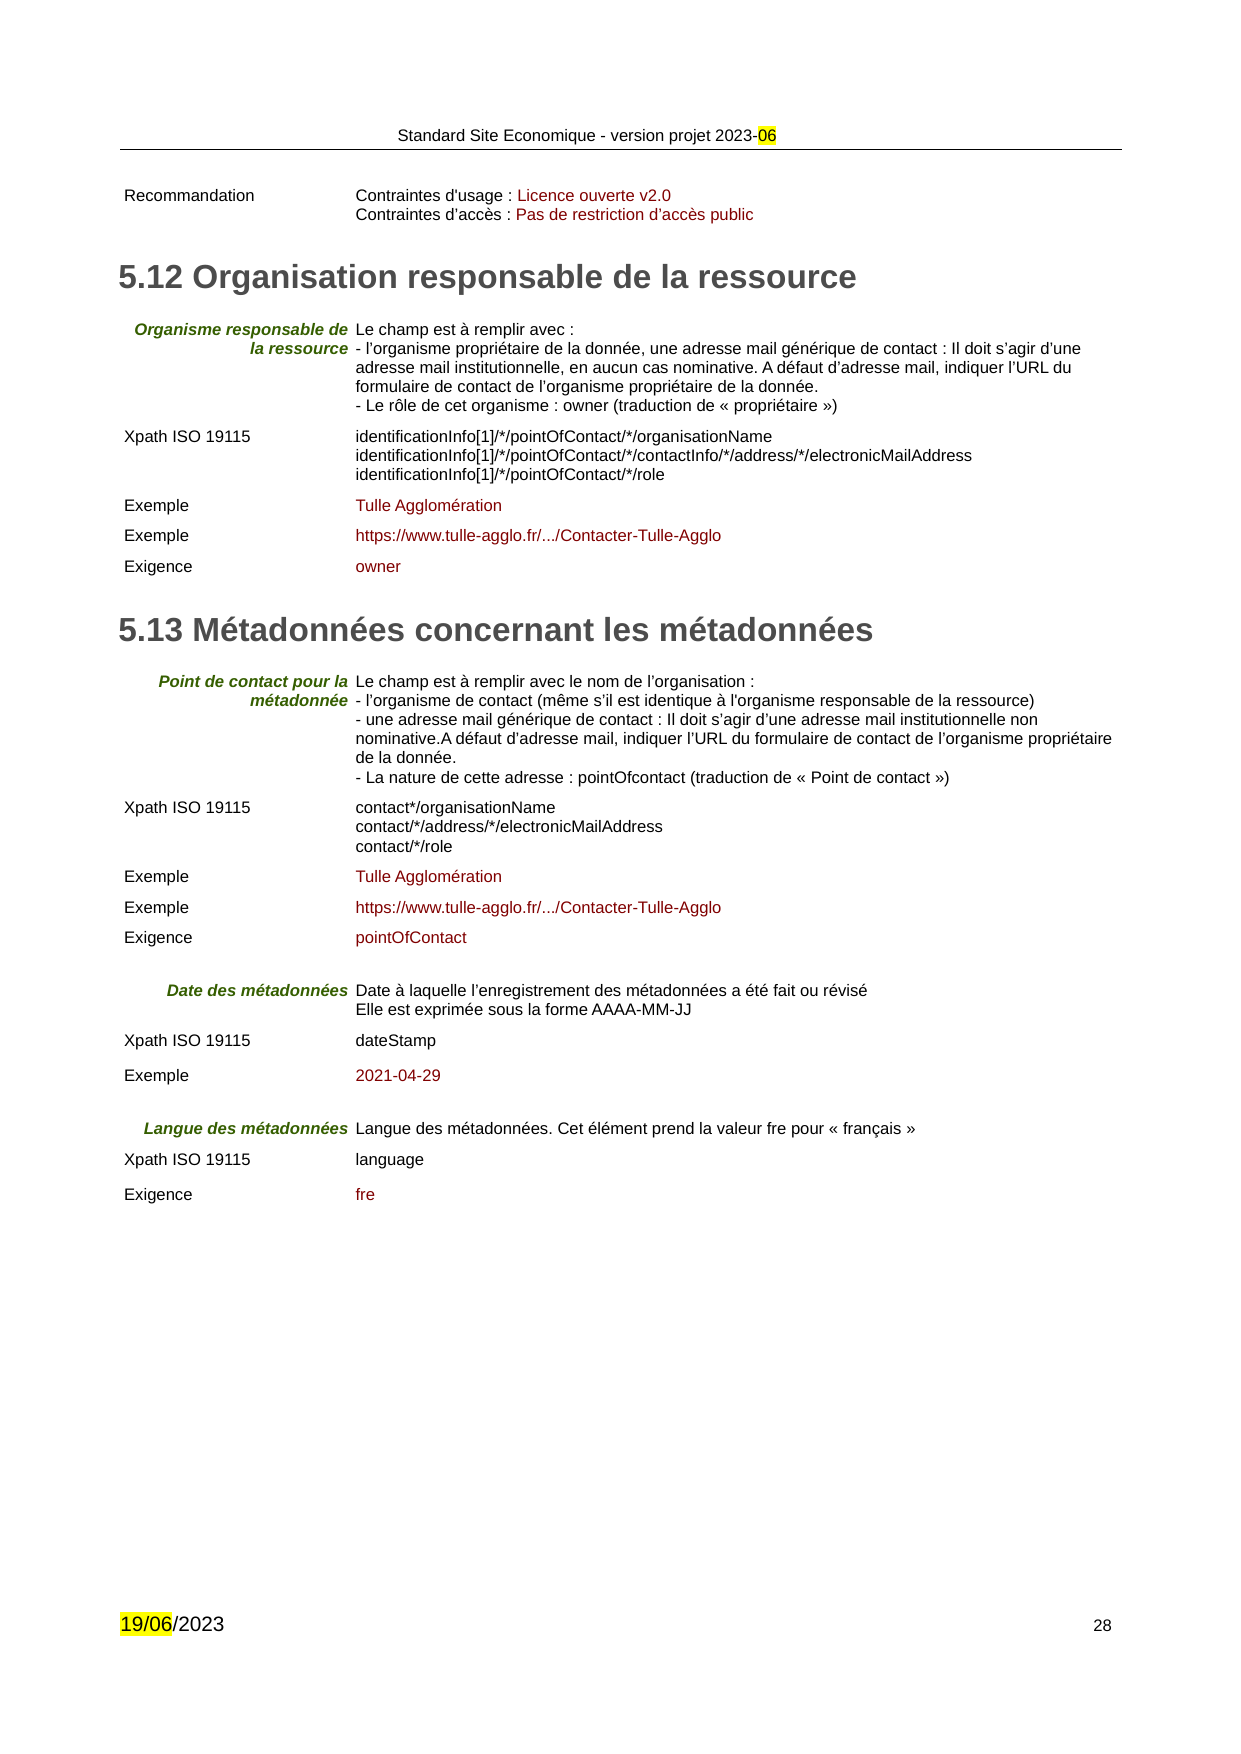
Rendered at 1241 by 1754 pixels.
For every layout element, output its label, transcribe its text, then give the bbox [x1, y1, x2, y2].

subtitle 5.12 Organisation responsable de la ressource [118, 257, 1122, 296]
table_cell contact*/organisationName contact/*/address/*/electronicMailAddress contact/*/role [355, 793, 1122, 861]
table_cell Tulle Agglomération [355, 861, 1122, 892]
table_header Langue des métadonnées. Cet élément prend la valeur fre pour « français » [355, 1113, 1122, 1144]
table_cell Xpath ISO 19115 [118, 421, 355, 490]
table_cell Exemple [118, 861, 355, 892]
subtitle 5.13 Métadonnées concernant les métadonnées [118, 610, 1122, 648]
table_cell owner [355, 551, 1122, 582]
table_cell Exigence [118, 923, 355, 953]
table_cell Tulle Agglomération [355, 490, 1122, 521]
table_cell Exemple [118, 490, 355, 521]
table_cell Exemple [118, 1060, 355, 1091]
table_header Point de contact pour la métadonnée [118, 666, 355, 792]
table_cell Xpath ISO 19115 [118, 1025, 355, 1060]
table_cell Exemple [118, 892, 355, 923]
table_cell identificationInfo[1]/*/pointOfContact/*/organisationName identificationInfo[1]/*/pointOfContact/*/contactInfo/*/address/*/electronicMailAddress identificationInfo[1]/*/pointOfContact/*/role [355, 421, 1122, 490]
table_cell language [355, 1144, 1122, 1179]
table_header Le champ est à remplir avec : - l’organisme propriétaire de la donnée, une adresse mail générique de contact : Il doit s’agir d’une adresse mail institutionnelle, en aucun cas nominative. A défaut d’adresse mail, indiquer l’URL du formulaire de contact de l’organisme propriétaire de la donnée. - Le rôle de cet organisme : owner (traduction de « propriétaire ») [355, 314, 1122, 421]
table_cell 2021-04-29 [355, 1060, 1122, 1091]
table_cell Exigence [118, 1179, 355, 1209]
table_cell Contraintes d'usage : Licence ouverte v2.0 Contraintes d’accès : Pas de restriction d’accès public [355, 180, 1122, 229]
table_cell Xpath ISO 19115 [118, 793, 355, 861]
table_cell Exigence [118, 551, 355, 582]
table_header Date à laquelle l’enregistrement des métadonnées a été fait ou révisé Elle est exprimée sous la forme AAAA-MM-JJ [355, 975, 1122, 1025]
table_header Le champ est à remplir avec le nom de l’organisation : - l’organisme de contact (même s’il est identique à l'organisme responsable de la ressource) - une adresse mail générique de contact : Il doit s’agir d’une adresse mail institutionnelle non nominative.A défaut d’adresse mail, indiquer l’URL du formulaire de contact de l’organisme propriétaire de la donnée. - La nature de cette adresse : pointOfcontact (traduction de « Point de contact ») [355, 666, 1122, 792]
table_header Organisme responsable de la ressource [118, 314, 355, 421]
table_cell pointOfContact [355, 923, 1122, 953]
table_header Date des métadonnées [118, 975, 355, 1025]
table_cell https://www.tulle-agglo.fr/.../Contacter-Tulle-Agglo [355, 892, 1122, 923]
table_header Langue des métadonnées [118, 1113, 355, 1144]
table_cell Xpath ISO 19115 [118, 1144, 355, 1179]
table_cell Exemple [118, 521, 355, 551]
table_cell fre [355, 1179, 1122, 1209]
table_cell dateStamp [355, 1025, 1122, 1060]
table_cell https://www.tulle-agglo.fr/.../Contacter-Tulle-Agglo [355, 521, 1122, 551]
table_cell Recommandation [118, 180, 355, 229]
